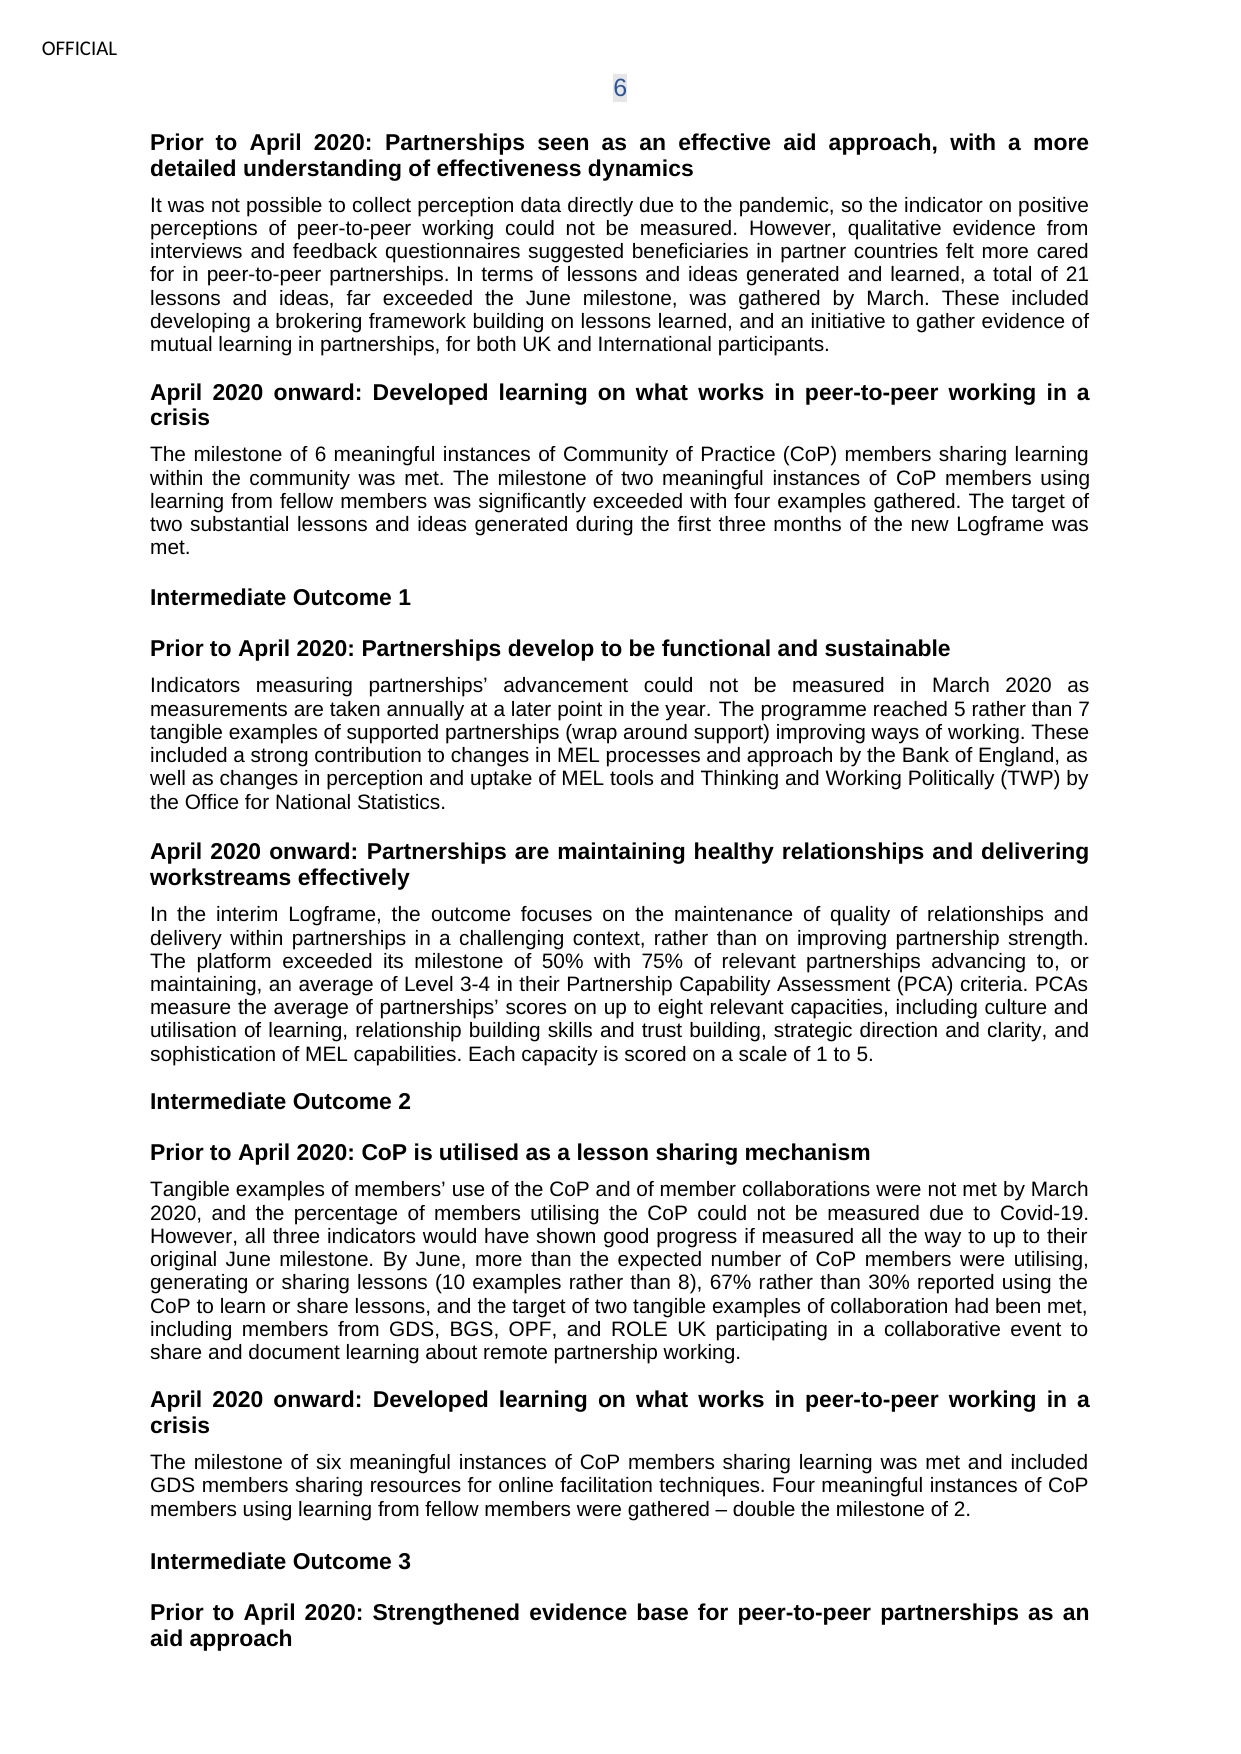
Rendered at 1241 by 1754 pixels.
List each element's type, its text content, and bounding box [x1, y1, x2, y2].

text Prior to April 2020: Strengthened evidence base for peer-to-peer partnerships as an aid approach [150, 1600, 1090, 1651]
text April 2020 onward: Partnerships are maintaining healthy relationships and delivering workstreams effectively [150, 839, 1090, 890]
text The milestone of six meaningful instances of CoP members sharing learning was met and included GDS members sharing resources for online facilitation techniques. Four meaningful instances of CoP members using learning from fellow members were gathered – double the milestone of 2. [150, 1451, 1090, 1521]
text Indicators measuring partnerships’ advancement could not be measured in March 2020 as measurements are taken annually at a later point in the year. The programme reached 5 rather than 7 tangible examples of supported partnerships (wrap around support) improving ways of working. These included a strong contribution to changes in MEL processes and approach by the Bank of England, as well as changes in perception and uptake of MEL tools and Thinking and Working Politically (TWP) by the Office for National Statistics. [150, 674, 1090, 813]
text Prior to April 2020: CoP is utilised as a lesson sharing mechanism [150, 1140, 1090, 1166]
text In the interim Logframe, the outcome focuses on the maintenance of quality of relationships and delivery within partnerships in a challenging context, rather than on improving partnership strength. The platform exceeded its milestone of 50% with 75% of relevant partnerships advancing to, or maintaining, an average of Level 3-4 in their Partnership Capability Assessment (PCA) criteria. PCAs measure the average of partnerships’ scores on up to eight relevant capacities, including culture and utilisation of learning, relationship building skills and trust building, strategic direction and clarity, and sophistication of MEL capabilities. Each capacity is scored on a scale of 1 to 5. [150, 903, 1090, 1065]
text Intermediate Outcome 2 [150, 1089, 1090, 1114]
text Intermediate Outcome 1 [150, 585, 1090, 610]
text April 2020 onward: Developed learning on what works in peer-to-peer working in a crisis [150, 1387, 1090, 1438]
text It was not possible to collect perception data directly due to the pandemic, so the indicator on positive perceptions of peer-to-peer working could not be measured. However, qualitative evidence from interviews and feedback questionnaires suggested beneficiaries in partner countries felt more cared for in peer-to-peer partnerships. In terms of lessons and ideas generated and learned, a total of 21 lessons and ideas, far exceeded the June milestone, was gathered by March. These included developing a brokering framework building on lessons learned, and an initiative to gather evidence of mutual learning in partnerships, for both UK and International participants. [150, 193, 1090, 356]
text April 2020 onward: Developed learning on what works in peer-to-peer working in a crisis [150, 379, 1090, 430]
text Prior to April 2020: Partnerships develop to be functional and sustainable [150, 636, 1090, 662]
text The milestone of 6 meaningful instances of Community of Practice (CoP) members sharing learning within the community was met. The milestone of two meaningful instances of CoP members using learning from fellow members was significantly exceeded with four examples gathered. The target of two substantial lessons and ideas generated during the first three months of the new Logframe was met. [150, 443, 1090, 559]
text Tangible examples of members’ use of the CoP and of member collaborations were not met by March 2020, and the percentage of members utilising the CoP could not be measured due to Covid-19. However, all three indicators would have shown good progress if measured all the way to up to their original June milestone. By June, more than the expected number of CoP members were utilising, generating or sharing lessons (10 examples rather than 8), 67% rather than 30% reported using the CoP to learn or share lessons, and the target of two tangible examples of collaboration had been met, including members from GDS, BGS, OPF, and ROLE UK participating in a collaborative event to share and document learning about remote partnership working. [150, 1178, 1090, 1364]
text Prior to April 2020: Partnerships seen as an effective aid approach, with a more detailed understanding of effectiveness dynamics [150, 129, 1090, 181]
text Intermediate Outcome 3 [150, 1548, 1090, 1574]
